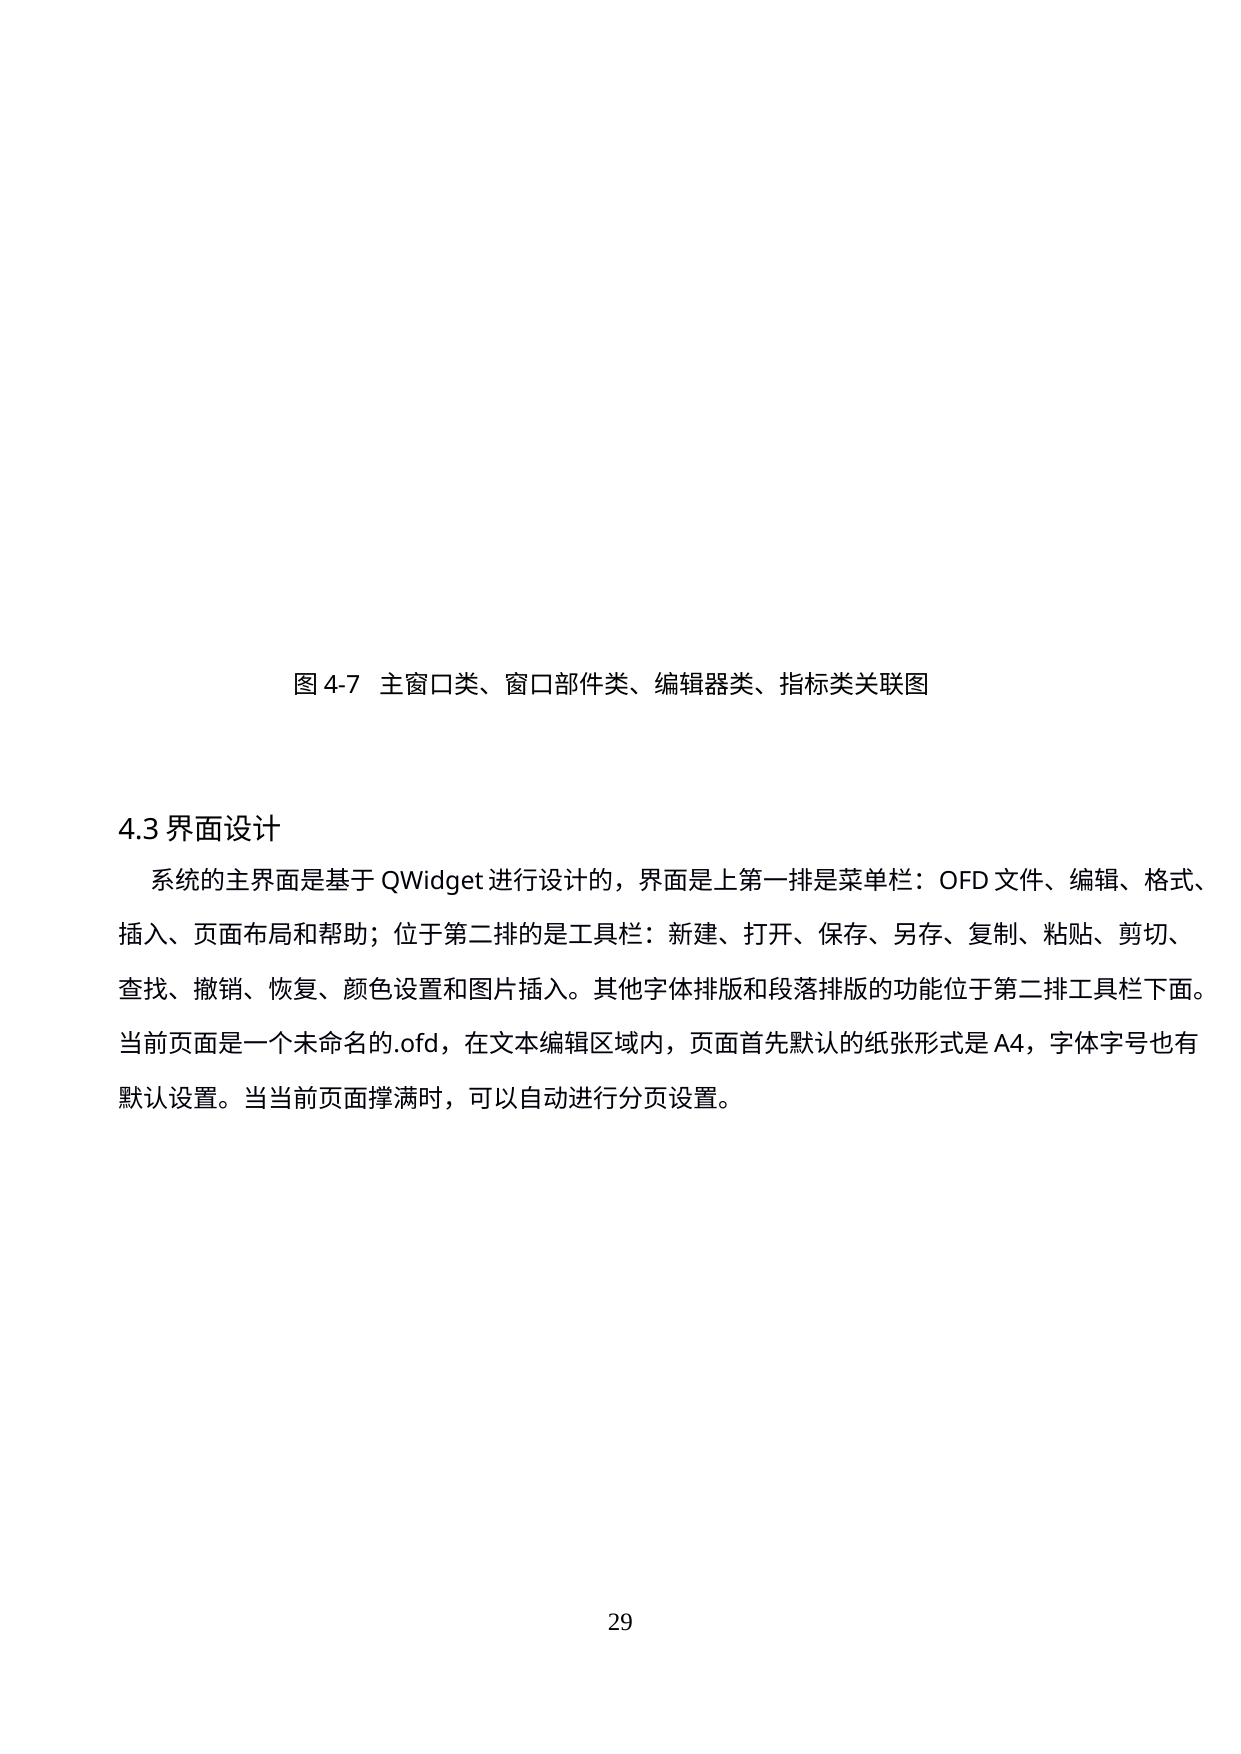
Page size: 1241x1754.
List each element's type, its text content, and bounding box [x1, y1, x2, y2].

subtitle 4.3界面设计 [118, 806, 1122, 848]
text 图4-7 主窗口类、窗口部件类、编辑器类、指标类关联图 [118, 665, 1122, 701]
text 系统的主界面是基于QWidget进行设计的，界面是上第一排是菜单栏：OFD文件、编辑、格式、插入、页面布局和帮助；位于第二排的是工具栏：新建、打开、保存、另存、复制、粘贴、剪切、查找、撤销、恢复、颜色设置和图片插入。其他字体排版和段落排版的功能位于第二排工具栏下面。当前页面是一个未命名的.ofd，在文本编辑区域内，页面首先默认的纸张形式是A4，字体字号也有默认设置。当当前页面撑满时，可以自动进行分页设置。 [118, 861, 1211, 1114]
